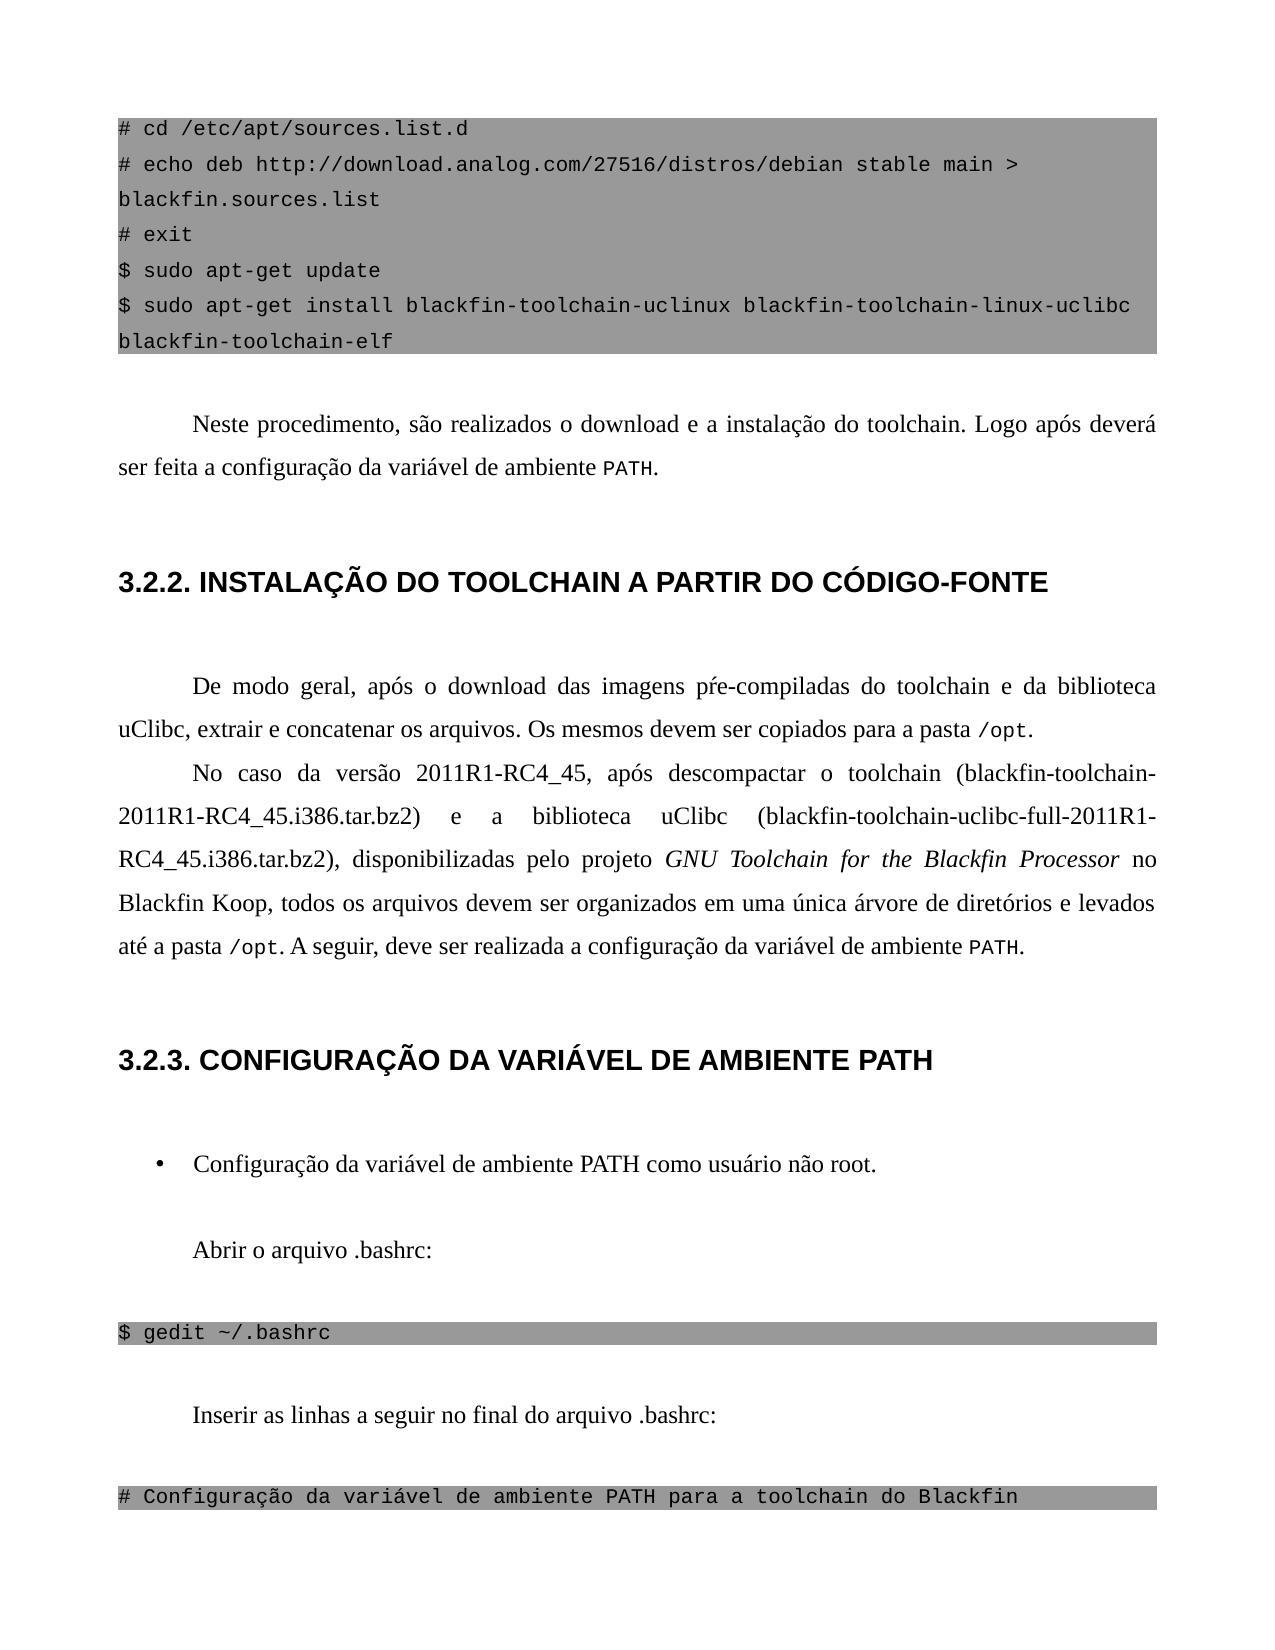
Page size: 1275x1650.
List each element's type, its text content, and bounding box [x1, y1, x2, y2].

text No caso da versão 2011R1-RC4_45, após descompactar o toolchain (blackfin-toolchain-2011R1-RC4_45.i386.tar.bz2) e a biblioteca uClibc (blackfin-toolchain-uclibc-full-2011R1-RC4_45.i386.tar.bz2), disponibilizadas pelo projeto GNU Toolchain for the Blackfin Processor no Blackfin Koop, todos os arquivos devem ser organizados em uma única árvore de diretórios e levados até a pasta /opt. A seguir, deve ser realizada a configuração da variável de ambiente PATH. [118, 758, 1157, 960]
subtitle 3.2.2. INSTALAÇÃO DO TOOLCHAIN A PARTIR DO CÓDIGO-FONTE [118, 565, 1157, 598]
text # cd /etc/apt/sources.list.d [118, 118, 1157, 142]
text Inserir as linhas a seguir no final do arquivo .bashrc: [118, 1400, 1157, 1429]
text $ sudo apt-get update [118, 260, 1157, 283]
text # echo deb http://download.analog.com/27516/distros/debian stable main > blackfin.sources.list [118, 153, 1157, 213]
subtitle 3.2.3. CONFIGURAÇÃO DA VARIÁVEL DE AMBIENTE PATH [118, 1043, 1157, 1077]
text # exit [118, 224, 1157, 248]
text De modo geral, após o download das imagens pŕe-compiladas do toolchain e da biblioteca uClibc, extrair e concatenar os arquivos. Os mesmos devem ser copiados para a pasta /opt. [118, 671, 1157, 743]
text $ gedit ~/.bashrc [118, 1322, 1157, 1345]
list Configuração da variável de ambiente PATH como usuário não root. [156, 1149, 1157, 1178]
text Neste procedimento, são realizados o download e a instalação do toolchain. Logo após deverá ser feita a configuração da variável de ambiente PATH. [118, 409, 1157, 482]
text $ sudo apt-get install blackfin-toolchain-uclinux blackfin-toolchain-linux-uclibc blackfin-toolchain-elf [118, 295, 1157, 354]
text # Configuração da variável de ambiente PATH para a toolchain do Blackfin [118, 1486, 1157, 1510]
text Abrir o arquivo .bashrc: [118, 1235, 1157, 1264]
